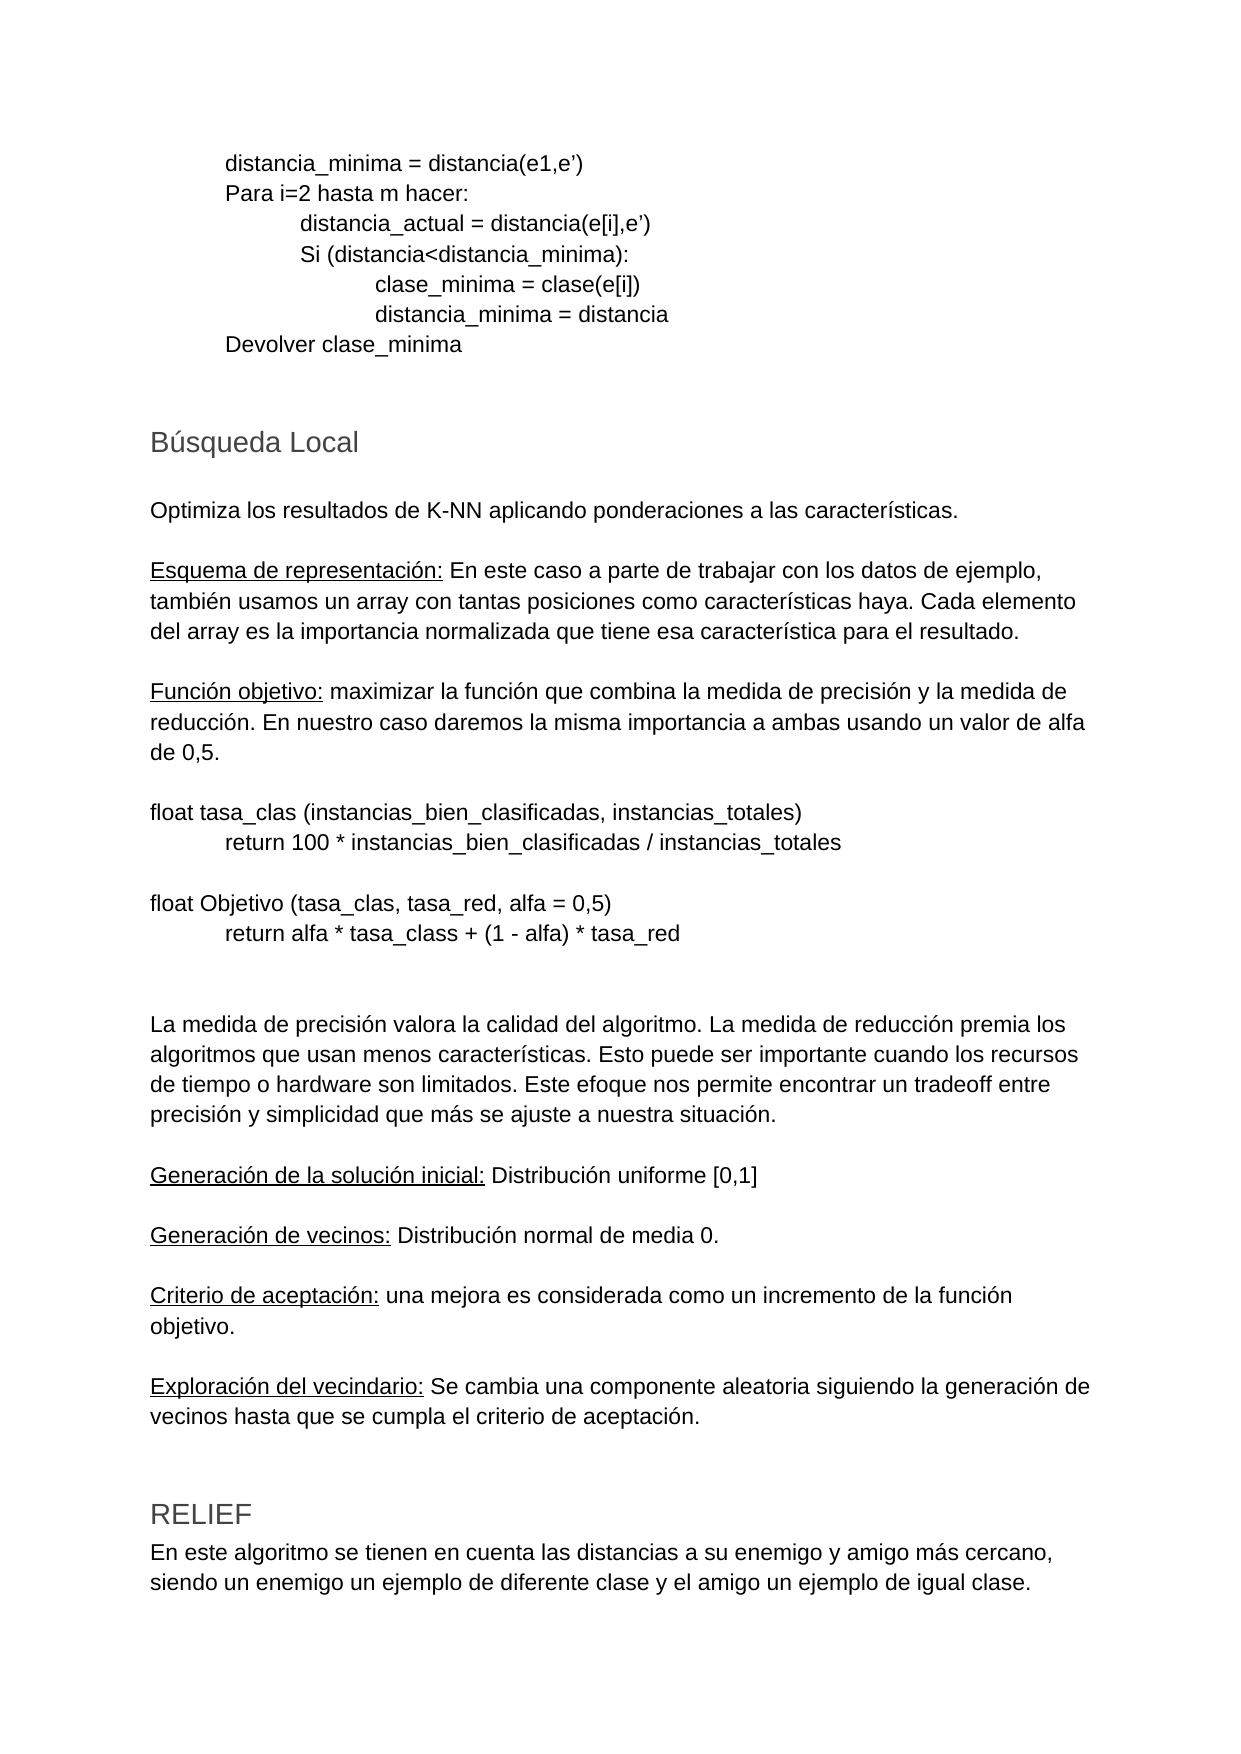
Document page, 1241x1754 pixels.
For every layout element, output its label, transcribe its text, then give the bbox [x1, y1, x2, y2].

text Optimiza los resultados de K-NN aplicando ponderaciones a las características. [150, 497, 1090, 523]
text return alfa * tasa_class + (1 - alfa) * tasa_red [150, 920, 1090, 946]
text Criterio de aceptación: una mejora es considerada como un incremento de la función objetivo. [150, 1282, 1090, 1339]
text float Objetivo (tasa_clas, tasa_red, alfa = 0,5) [150, 890, 1090, 916]
text Devolver clase_minima [150, 331, 1090, 358]
text Si (distancia<distancia_minima): [225, 241, 1090, 267]
text clase_minima = clase(e[i]) [300, 271, 1090, 297]
text Para i=2 hasta m hacer: [150, 180, 1090, 207]
text Generación de vecinos: Distribución normal de media 0. [150, 1222, 1090, 1248]
text return 100 * instancias_bien_clasificadas / instancias_totales [150, 829, 1090, 856]
text distancia_actual = distancia(e[i],e’) [150, 210, 1090, 237]
text Exploración del vecindario: Se cambia una componente aleatoria siguiendo la generación de vecinos hasta que se cumpla el criterio de aceptación. [150, 1373, 1090, 1430]
text Función objetivo: maximizar la función que combina la medida de precisión y la medida de reducción. En nuestro caso daremos la misma importancia a ambas usando un valor de alfa de 0,5. [150, 678, 1090, 765]
text La medida de precisión valora la calidad del algoritmo. La medida de reducción premia los algoritmos que usan menos características. Esto puede ser importante cuando los recursos de tiempo o hardware son limitados. Este efoque nos permite encontrar un tradeoff entre precisión y simplicidad que más se ajuste a nuestra situación. [150, 1011, 1090, 1128]
text distancia_minima = distancia [300, 301, 1090, 327]
text float tasa_clas (instancias_bien_clasificadas, instancias_totales) [150, 799, 1090, 826]
subtitle Búsqueda Local [150, 425, 1090, 458]
text Generación de la solución inicial: Distribución uniforme [0,1] [150, 1162, 1090, 1188]
text Esquema de representación: En este caso a parte de trabajar con los datos de ejemplo, también usamos un array con tantas posiciones como características haya. Cada elemento del array es la importancia normalizada que tiene esa característica para el resultado. [150, 557, 1090, 644]
subtitle RELIEF [150, 1497, 1090, 1531]
text distancia_minima = distancia(e1,e’) [150, 150, 1090, 176]
text En este algoritmo se tienen en cuenta las distancias a su enemigo y amigo más cercano, siendo un enemigo un ejemplo de diferente clase y el amigo un ejemplo de igual clase. [150, 1539, 1090, 1596]
